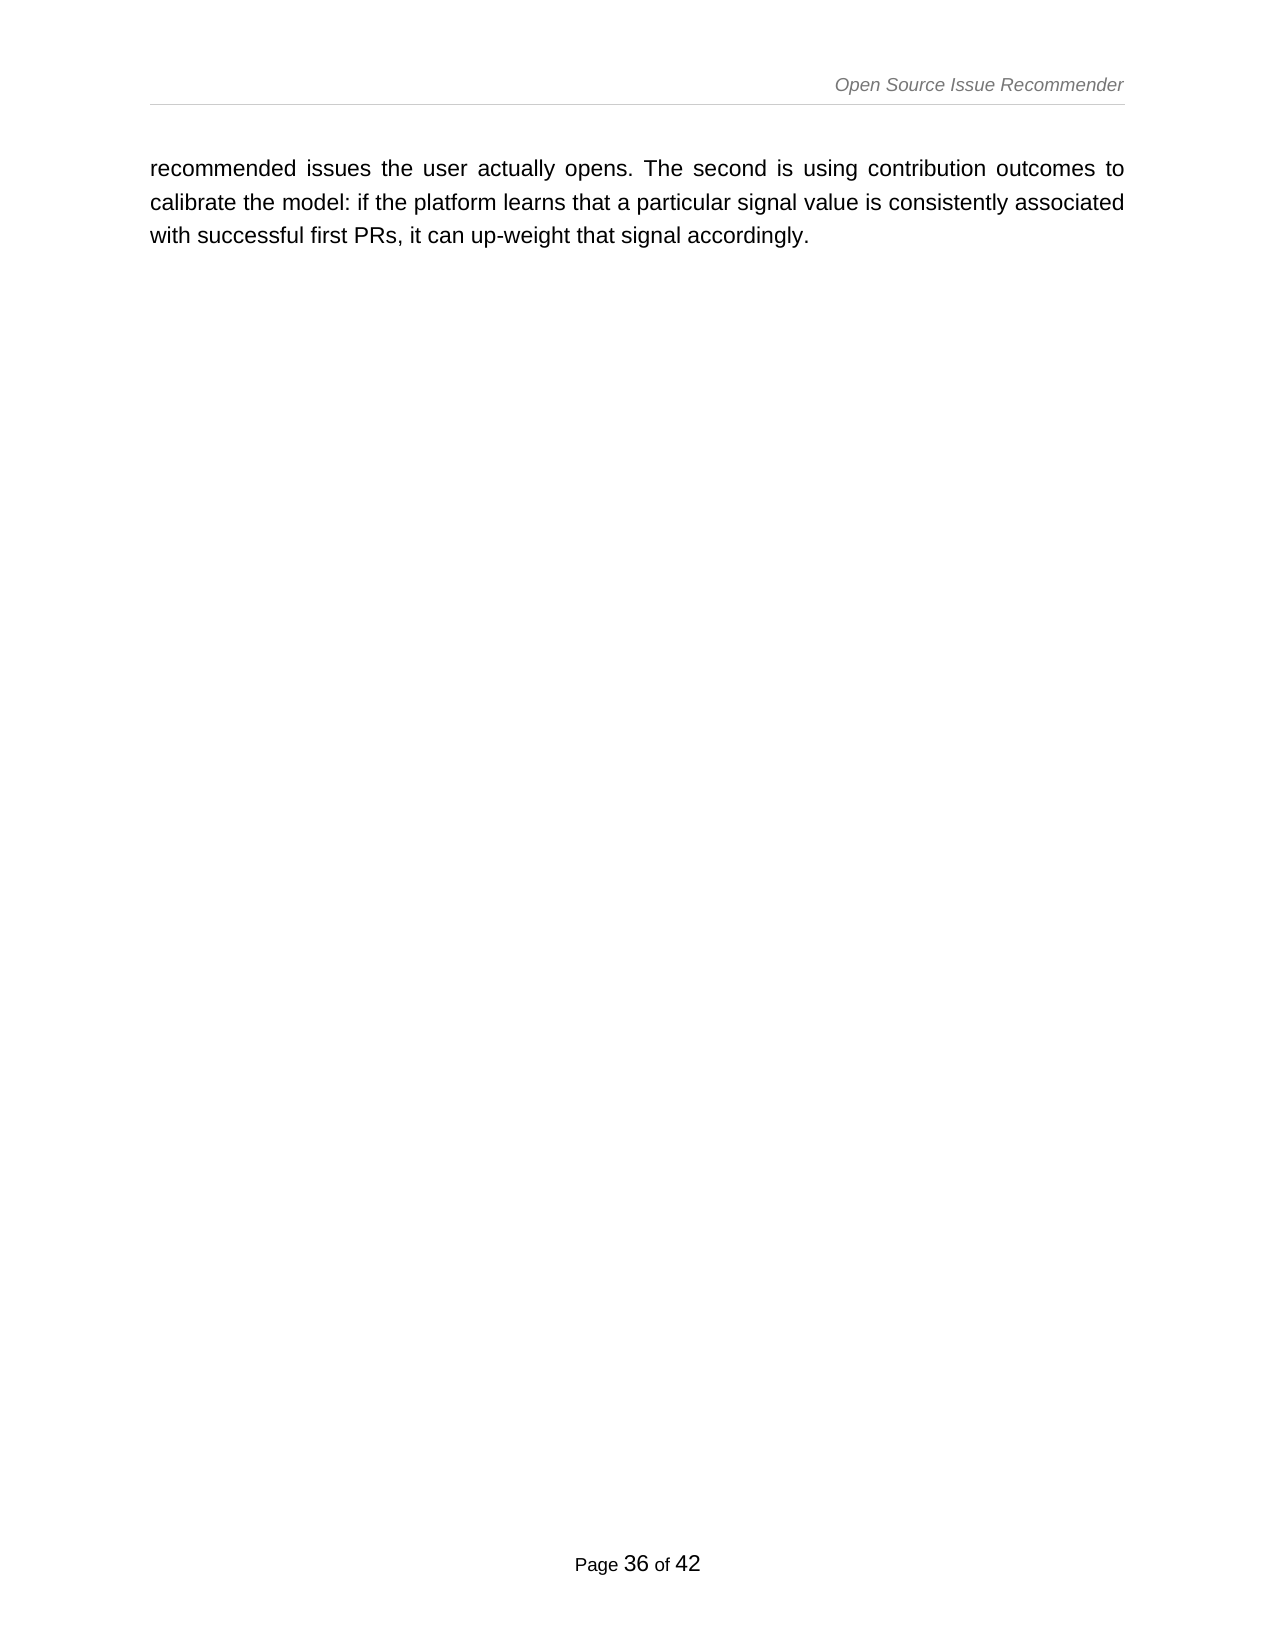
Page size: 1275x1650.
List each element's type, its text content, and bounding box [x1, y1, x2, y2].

text recommended issues the user actually opens. The second is using contribution outcomes to calibrate the model: if the platform learns that a particular signal value is consistently associated with successful first PRs, it can up-weight that signal accordingly. [150, 150, 1125, 250]
